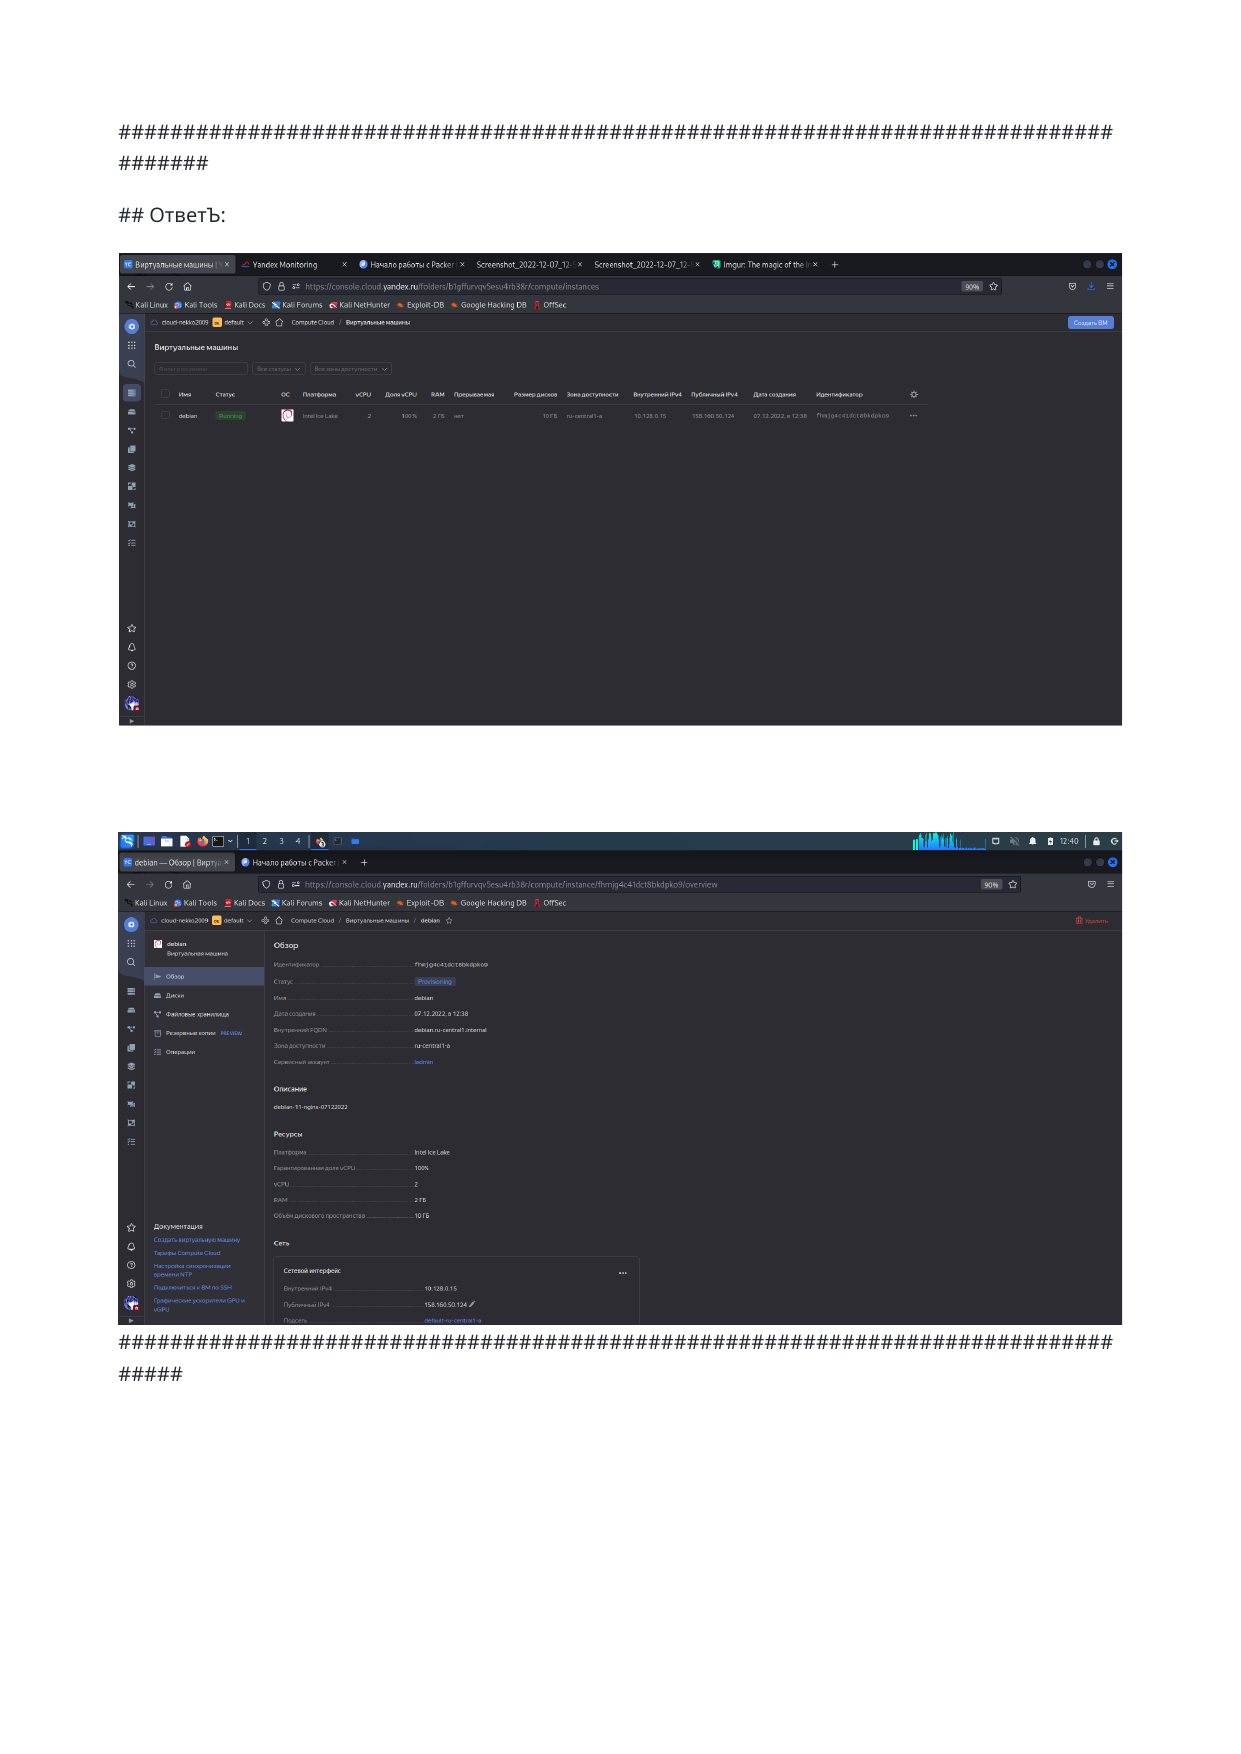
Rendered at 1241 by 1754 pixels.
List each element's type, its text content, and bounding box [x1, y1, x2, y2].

picture [118, 252, 1123, 726]
text ## ОтветЪ: [118, 201, 1122, 228]
text ################################################################################## [118, 1325, 1122, 1387]
text #################################################################################### [118, 118, 1122, 177]
picture [118, 832, 1123, 1325]
